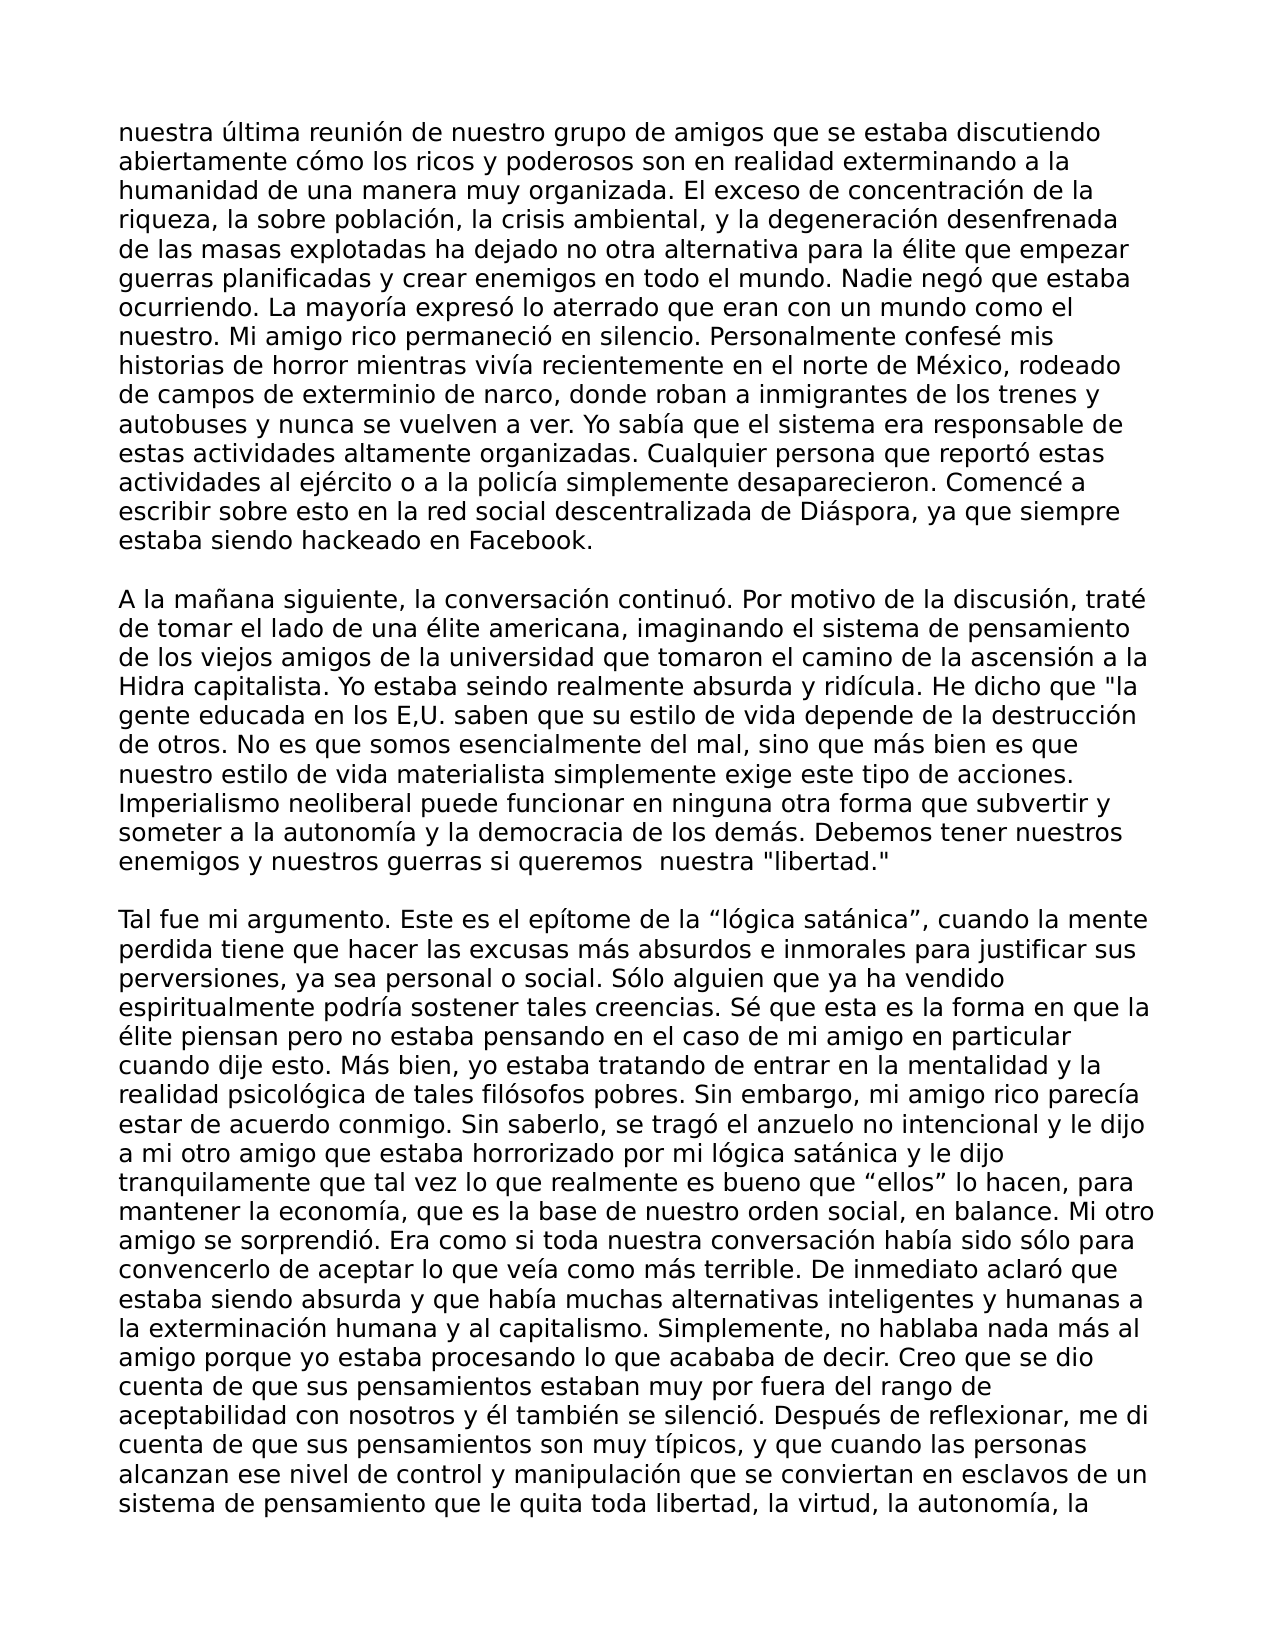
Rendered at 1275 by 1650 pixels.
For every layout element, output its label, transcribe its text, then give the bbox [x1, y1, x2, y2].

text nuestra última reunión de nuestro grupo de amigos que se estaba discutiendo abiertamente cómo los ricos y poderosos son en realidad exterminando a la humanidad de una manera muy organizada. El exceso de concentración de la riqueza, la sobre población, la crisis ambiental, y la degeneración desenfrenada de las masas explotadas ha dejado no otra alternativa para la élite que empezar guerras planificadas y crear enemigos en todo el mundo. Nadie negó que estaba ocurriendo. La mayoría expresó lo aterrado que eran con un mundo como el nuestro. Mi amigo rico permaneció en silencio. Personalmente confesé mis historias de horror mientras vivía recientemente en el norte de México, rodeado de campos de exterminio de narco, donde roban a inmigrantes de los trenes y autobuses y nunca se vuelven a ver. Yo sabía que el sistema era responsable de estas actividades altamente organizadas. Cualquier persona que reportó estas actividades al ejército o a la policía simplemente desaparecieron. Comencé a escribir sobre esto en la red social descentralizada de Diáspora, ya que siempre estaba siendo hackeado en Facebook. A la mañana siguiente, la conversación continuó. Por motivo de la discusión, traté de tomar el lado de una élite americana, imaginando el sistema de pensamiento de los viejos amigos de la universidad que tomaron el camino de la ascensión a la Hidra capitalista. Yo estaba seindo realmente absurda y ridícula. He dicho que "la gente educada en los E,U. saben que su estilo de vida depende de la destrucción de otros. No es que somos esencialmente del mal, sino que más bien es que nuestro estilo de vida materialista simplemente exige este tipo de acciones. Imperialismo neoliberal puede funcionar en ninguna otra forma que subvertir y someter a la autonomía y la democracia de los demás. Debemos tener nuestros enemigos y nuestros guerras si queremos nuestra "libertad." Tal fue mi argumento. Este es el epítome de la “lógica satánica”, cuando la mente perdida tiene que hacer las excusas más absurdos e inmorales para justificar sus perversiones, ya sea personal o social. Sólo alguien que ya ha vendido espiritualmente podría sostener tales creencias. Sé que esta es la forma en que la élite piensan pero no estaba pensando en el caso de mi amigo en particular cuando dije esto. Más bien, yo estaba tratando de entrar en la mentalidad y la realidad psicológica de tales filósofos pobres. Sin embargo, mi amigo rico parecía estar de acuerdo conmigo. Sin saberlo, se tragó el anzuelo no intencional y le dijo a mi otro amigo que estaba horrorizado por mi lógica satánica y le dijo tranquilamente que tal vez lo que realmente es bueno que “ellos” lo hacen, para mantener la economía, que es la base de nuestro orden social, en balance. Mi otro amigo se sorprendió. Era como si toda nuestra conversación había sido sólo para convencerlo de aceptar lo que veía como más terrible. De inmediato aclaró que estaba siendo absurda y que había muchas alternativas inteligentes y humanas a la exterminación humana y al capitalismo. Simplemente, no hablaba nada más al amigo porque yo estaba procesando lo que acababa de decir. Creo que se dio cuenta de que sus pensamientos estaban muy por fuera del rango de aceptabilidad con nosotros y él también se silenció. Después de reflexionar, me di cuenta de que sus pensamientos son muy típicos, y que cuando las personas alcanzan ese nivel de control y manipulación que se conviertan en esclavos de un sistema de pensamiento que le quita toda libertad, la virtud, la autonomía, la [118, 118, 1157, 1518]
